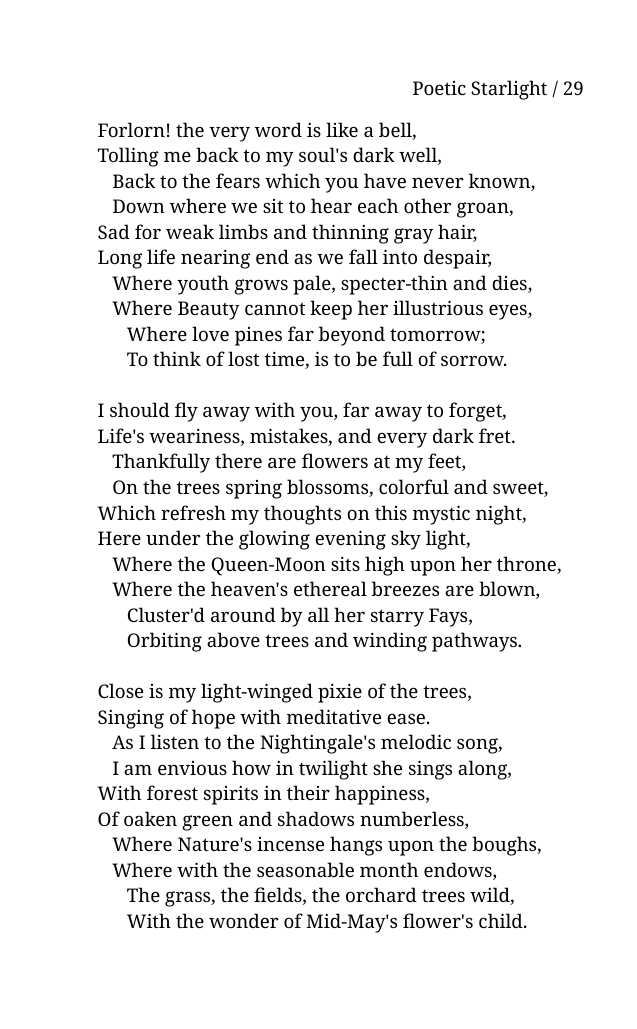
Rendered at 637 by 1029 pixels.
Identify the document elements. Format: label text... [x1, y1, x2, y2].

text Where the Queen-Moon sits high upon her throne, [97, 551, 583, 576]
text I should fly away with you, far away to forget, [97, 398, 583, 423]
text Where the heaven's ethereal breezes are blown, [97, 576, 583, 602]
text Long life nearing end as we fall into despair, [97, 245, 583, 270]
text As I listen to the Nightingale's melodic song, [97, 729, 583, 755]
text Where Beauty cannot keep her illustrious eyes, [97, 296, 583, 321]
text Where with the seasonable month endows, [97, 857, 583, 883]
text Where youth grows pale, specter-thin and dies, [97, 270, 583, 296]
text Down where we sit to hear each other groan, [97, 194, 583, 219]
text Back to the fears which you have never known, [97, 168, 583, 194]
text Close is my light-winged pixie of the trees, [97, 678, 583, 704]
text Cluster'd around by all her starry Fays, [97, 602, 583, 627]
text With forest spirits in their happiness, [97, 781, 583, 806]
text The grass, the fields, the orchard trees wild, [97, 883, 583, 908]
text Where love pines far beyond tomorrow; [97, 321, 583, 347]
text Where Nature's incense hangs upon the boughs, [97, 832, 583, 857]
text Orbiting above trees and winding pathways. [97, 627, 583, 653]
text Tolling me back to my soul's dark well, [97, 143, 583, 168]
text Thankfully there are flowers at my feet, [97, 449, 583, 474]
text On the trees spring blossoms, colorful and sweet, [97, 474, 583, 500]
text Singing of hope with meditative ease. [97, 704, 583, 729]
text With the wonder of Mid-May's flower's child. [97, 908, 583, 934]
text Forlorn! the very word is like a bell, [97, 117, 583, 143]
text Which refresh my thoughts on this mystic night, [97, 500, 583, 525]
text To think of lost time, is to be full of sorrow. [97, 347, 583, 372]
text I am envious how in twilight she sings along, [97, 755, 583, 781]
text Here under the glowing evening sky light, [97, 525, 583, 551]
text Life's weariness, mistakes, and every dark fret. [97, 423, 583, 449]
text Sad for weak limbs and thinning gray hair, [97, 219, 583, 245]
text Of oaken green and shadows numberless, [97, 806, 583, 832]
